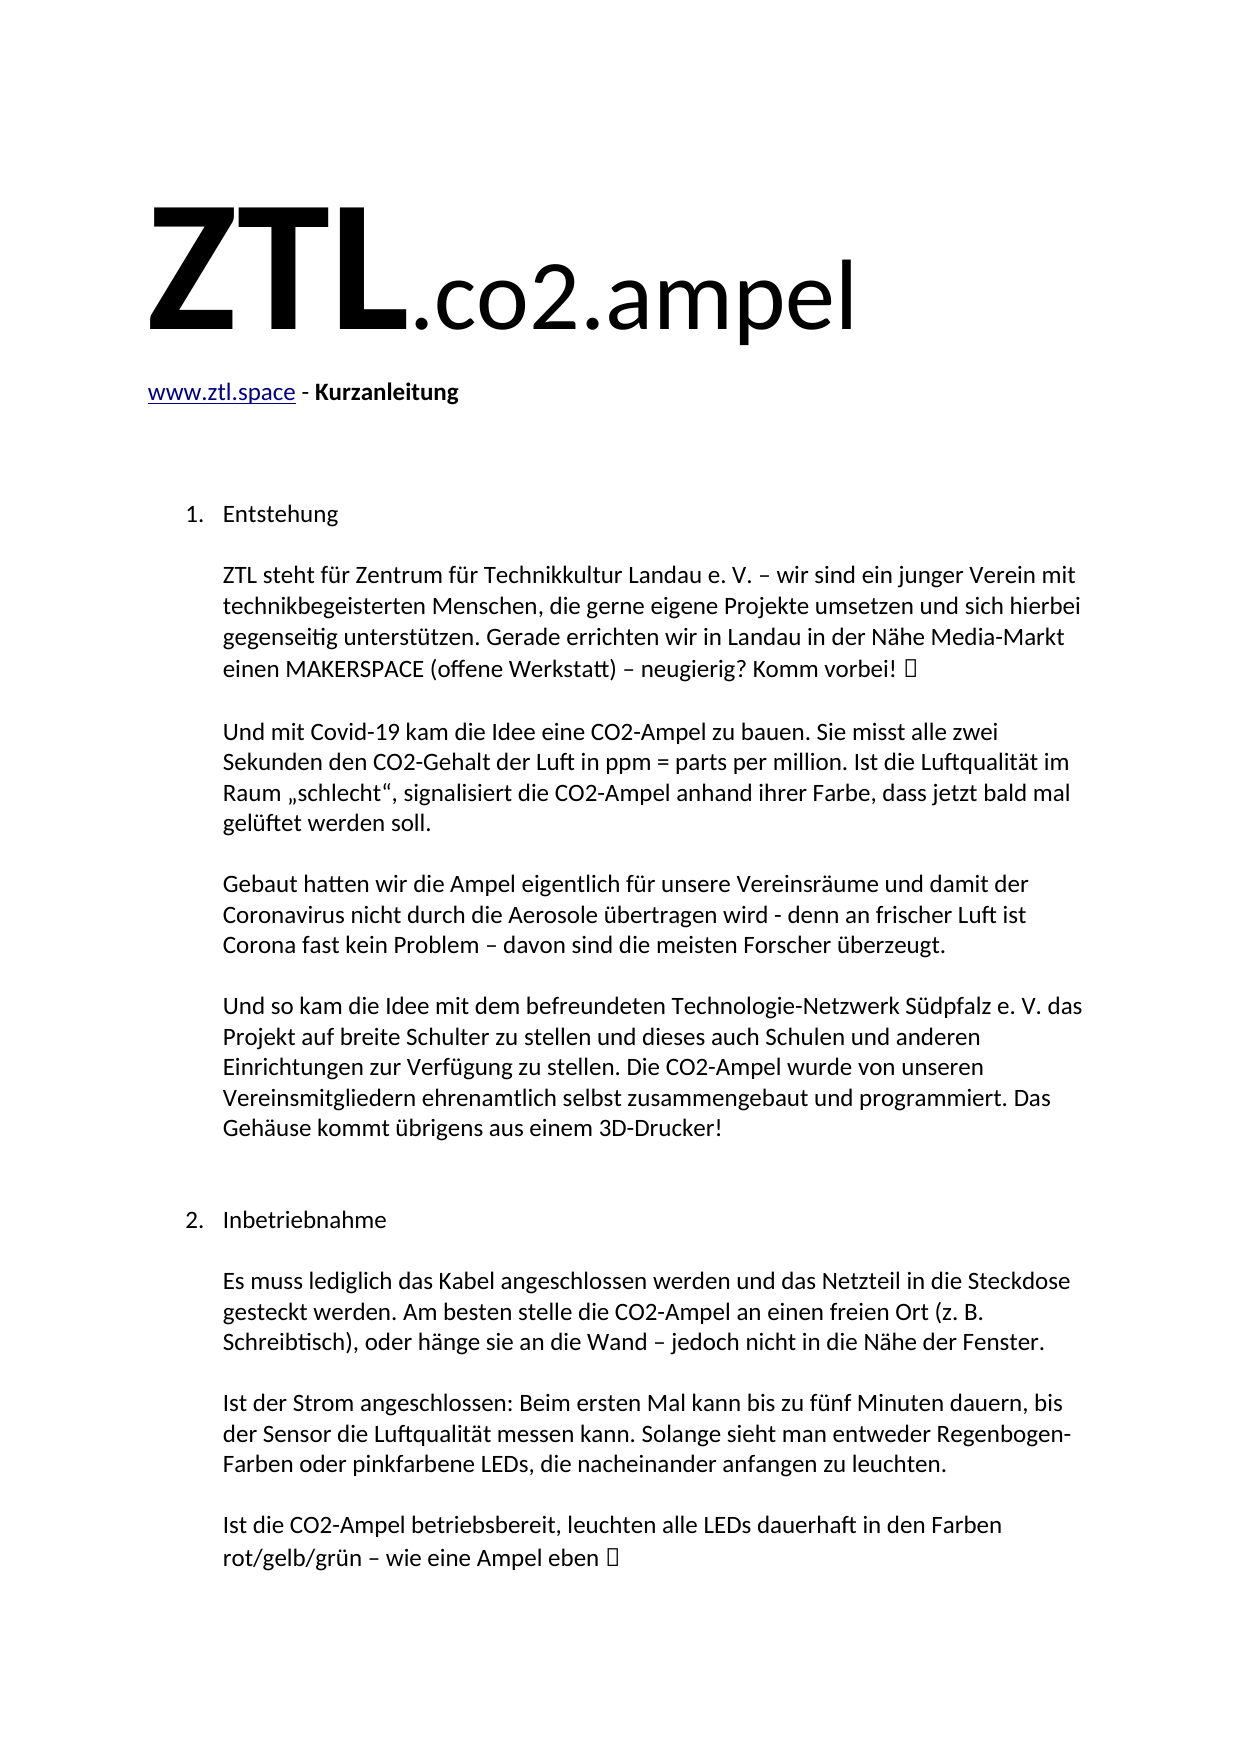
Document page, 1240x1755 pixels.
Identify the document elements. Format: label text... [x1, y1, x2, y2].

list Und mit Covid-19 kam die Idee eine CO2-Ampel zu bauen. Sie misst alle zwei Sekunden den CO2-Gehalt der Luft in ppm = parts per million. Ist die Luftqualität im Raum „schlecht“, signalisiert die CO2-Ampel anhand ihrer Farbe, dass jetzt bald mal gelüftet werden soll. Gebaut hatten wir die Ampel eigentlich für unsere Vereinsräume und damit der Coronavirus nicht durch die Aerosole übertragen wird - denn an frischer Luft ist Corona fast kein Problem – davon sind die meisten Forscher überzeugt. Und so kam die Idee mit dem befreundeten Technologie-Netzwerk Südpfalz e. V. das Projekt auf breite Schulter zu stellen und dieses auch Schulen und anderen Einrichtungen zur Verfügung zu stellen. Die CO2-Ampel wurde von unseren Vereinsmitgliedern ehrenamtlich selbst zusammengebaut und programmiert. Das Gehäuse kommt übrigens aus einem 3D-Drucker! [223, 685, 1092, 1143]
text www.ztl.space - Kurzanleitung [148, 376, 1092, 407]
list Ist die CO2-Ampel betriebsbereit, leuchten alle LEDs dauerhaft in den Farben rot/gelb/grün – wie eine Ampel eben  [223, 1479, 1092, 1574]
text ZTL.co2.ampel [148, 148, 1092, 376]
list Inbetriebnahme Es muss lediglich das Kabel angeschlossen werden und das Netzteil in die Steckdose gesteckt werden. Am besten stelle die CO2-Ampel an einen freien Ort (z. B. Schreibtisch), oder hänge sie an die Wand – jedoch nicht in die Nähe der Fenster. Ist der Strom angeschlossen: Beim ersten Mal kann bis zu fünf Minuten dauern, bis der Sensor die Luftqualität messen kann. Solange sieht man entweder Regenbogen-Farben oder pinkfarbene LEDs, die nacheinander anfangen zu leuchten. [185, 1204, 1092, 1479]
list Entstehung ZTL steht für Zentrum für Technikkultur Landau e. V. – wir sind ein junger Verein mit technikbegeisterten Menschen, die gerne eigene Projekte umsetzen und sich hierbei gegenseitig unterstützen. Gerade errichten wir in Landau in der Nähe Media-Markt einen MAKERSPACE (offene Werkstatt) – neugierig? Komm vorbei!  [185, 498, 1092, 685]
